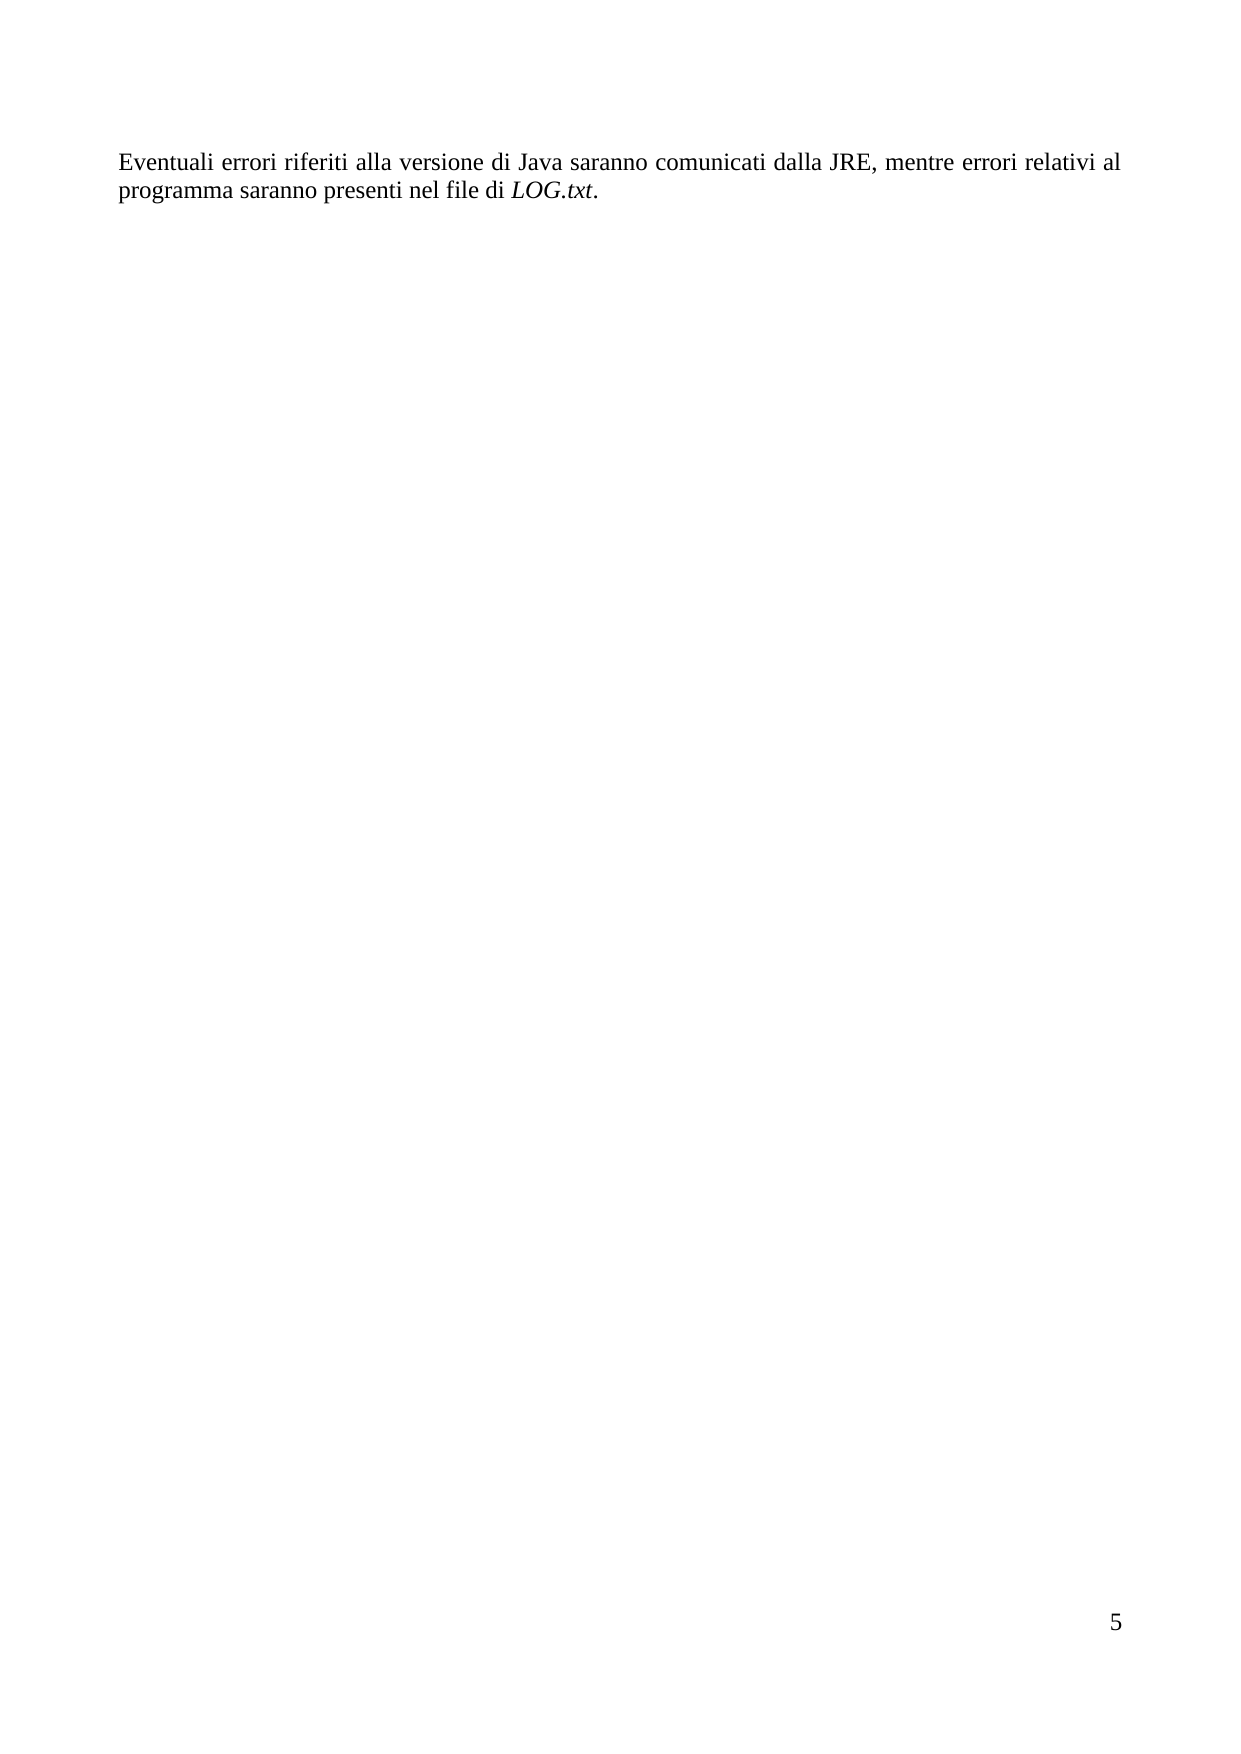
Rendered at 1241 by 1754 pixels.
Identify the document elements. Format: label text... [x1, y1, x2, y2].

text Eventuali errori riferiti alla versione di Java saranno comunicati dalla JRE, mentre errori relativi al programma saranno presenti nel file di LOG.txt. [118, 147, 1122, 204]
